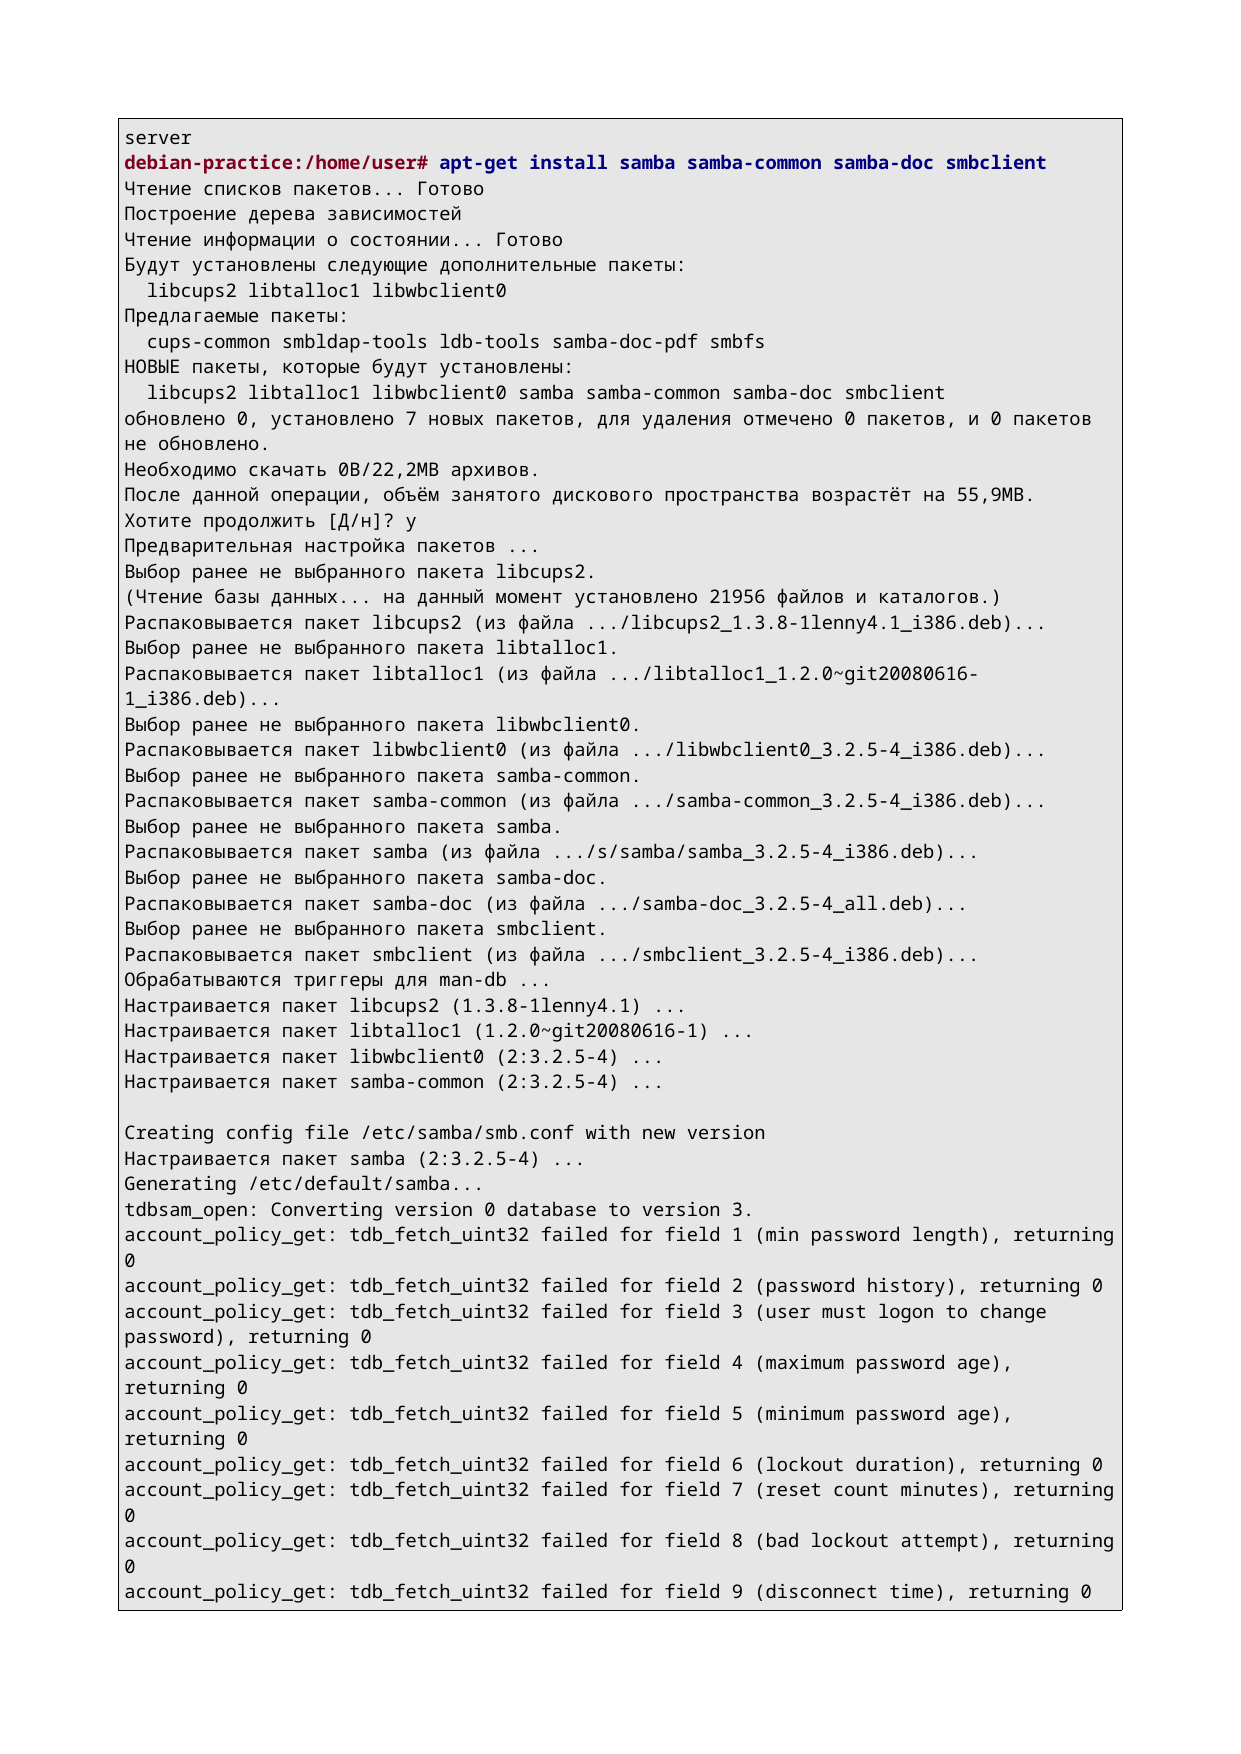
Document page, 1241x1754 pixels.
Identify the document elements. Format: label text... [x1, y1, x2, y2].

text account_policy_get: tdb_fetch_uint32 failed for field 1 (min password length), returning 0 [119, 1216, 1122, 1267]
text Будут установлены следующие дополнительные пакеты: [119, 246, 1122, 271]
text Настраивается пакет samba (2:3.2.5-4) ... [119, 1139, 1122, 1164]
text Generating /etc/default/samba... [119, 1164, 1122, 1190]
text Выбор ранее не выбранного пакета samba-doc. [119, 858, 1122, 884]
text Построение дерева зависимостей [119, 195, 1122, 220]
text account_policy_get: tdb_fetch_uint32 failed for field 6 (lockout duration), returning 0 [119, 1445, 1122, 1471]
text tdbsam_open: Converting version 0 database to version 3. [119, 1190, 1122, 1216]
text account_policy_get: tdb_fetch_uint32 failed for field 4 (maximum password age), returning 0 [119, 1343, 1122, 1394]
text Чтение списков пакетов... Готово [119, 169, 1122, 195]
text Настраивается пакет libcups2 (1.3.8-1lenny4.1) ... [119, 986, 1122, 1011]
text Выбор ранее не выбранного пакета samba. [119, 807, 1122, 833]
text (Чтение базы данных... на данный момент установлено 21956 файлов и каталогов.) [119, 577, 1122, 603]
text Распаковывается пакет libtalloc1 (из файла .../libtalloc1_1.2.0~git20080616-1_i386.deb)... [119, 654, 1122, 705]
text Настраивается пакет libtalloc1 (1.2.0~git20080616-1) ... [119, 1011, 1122, 1037]
text Выбор ранее не выбранного пакета smbclient. [119, 909, 1122, 935]
text account_policy_get: tdb_fetch_uint32 failed for field 7 (reset count minutes), returning 0 [119, 1471, 1122, 1522]
text Выбор ранее не выбранного пакета libwbclient0. [119, 705, 1122, 731]
text Чтение информации о состоянии... Готово [119, 220, 1122, 246]
text Распаковывается пакет samba (из файла .../s/samba/samba_3.2.5-4_i386.deb)... [119, 833, 1122, 858]
text Предварительная настройка пакетов ... [119, 526, 1122, 552]
text Распаковывается пакет libwbclient0 (из файла .../libwbclient0_3.2.5-4_i386.deb)... [119, 731, 1122, 756]
text Распаковывается пакет samba-common (из файла .../samba-common_3.2.5-4_i386.deb)... [119, 782, 1122, 807]
text обновлено 0, установлено 7 новых пакетов, для удаления отмечено 0 пакетов, и 0 пакетов не обновлено. [119, 399, 1122, 450]
text Распаковывается пакет libcups2 (из файла .../libcups2_1.3.8-1lenny4.1_i386.deb)... [119, 603, 1122, 628]
text Настраивается пакет libwbclient0 (2:3.2.5-4) ... [119, 1037, 1122, 1062]
text account_policy_get: tdb_fetch_uint32 failed for field 8 (bad lockout attempt), returning 0 [119, 1522, 1122, 1573]
text account_policy_get: tdb_fetch_uint32 failed for field 2 (password history), returning 0 [119, 1267, 1122, 1292]
text Хотите продолжить [Д/н]? y [119, 501, 1122, 526]
text libcups2 libtalloc1 libwbclient0 samba samba-common samba-doc smbclient [119, 373, 1122, 399]
text Выбор ранее не выбранного пакета libtalloc1. [119, 628, 1122, 654]
text libcups2 libtalloc1 libwbclient0 [119, 271, 1122, 297]
text cups-common smbldap-tools ldb-tools samba-doc-pdf smbfs [119, 322, 1122, 348]
text Предлагаемые пакеты: [119, 297, 1122, 322]
text Выбор ранее не выбранного пакета samba-common. [119, 756, 1122, 782]
text account_policy_get: tdb_fetch_uint32 failed for field 3 (user must logon to change password), returning 0 [119, 1292, 1122, 1343]
text Выбор ранее не выбранного пакета libcups2. [119, 552, 1122, 577]
text debian-practice:/home/user# apt-get install samba samba-common samba-doc smbclient [119, 144, 1122, 169]
text НОВЫЕ пакеты, которые будут установлены: [119, 348, 1122, 373]
text Распаковывается пакет samba-doc (из файла .../samba-doc_3.2.5-4_all.deb)... [119, 884, 1122, 909]
text account_policy_get: tdb_fetch_uint32 failed for field 9 (disconnect time), returning 0 [119, 1573, 1122, 1610]
text Необходимо скачать 0B/22,2MB архивов. [119, 450, 1122, 475]
text Creating config file /etc/samba/smb.conf with new version [119, 1113, 1122, 1139]
text После данной операции, объём занятого дискового пространства возрастёт на 55,9MB. [119, 475, 1122, 501]
text Обрабатываются триггеры для man-db ... [119, 960, 1122, 986]
text Распаковывается пакет smbclient (из файла .../smbclient_3.2.5-4_i386.deb)... [119, 935, 1122, 960]
text account_policy_get: tdb_fetch_uint32 failed for field 5 (minimum password age), returning 0 [119, 1394, 1122, 1445]
text Настраивается пакет samba-common (2:3.2.5-4) ... [119, 1062, 1122, 1088]
text server [119, 119, 1122, 144]
